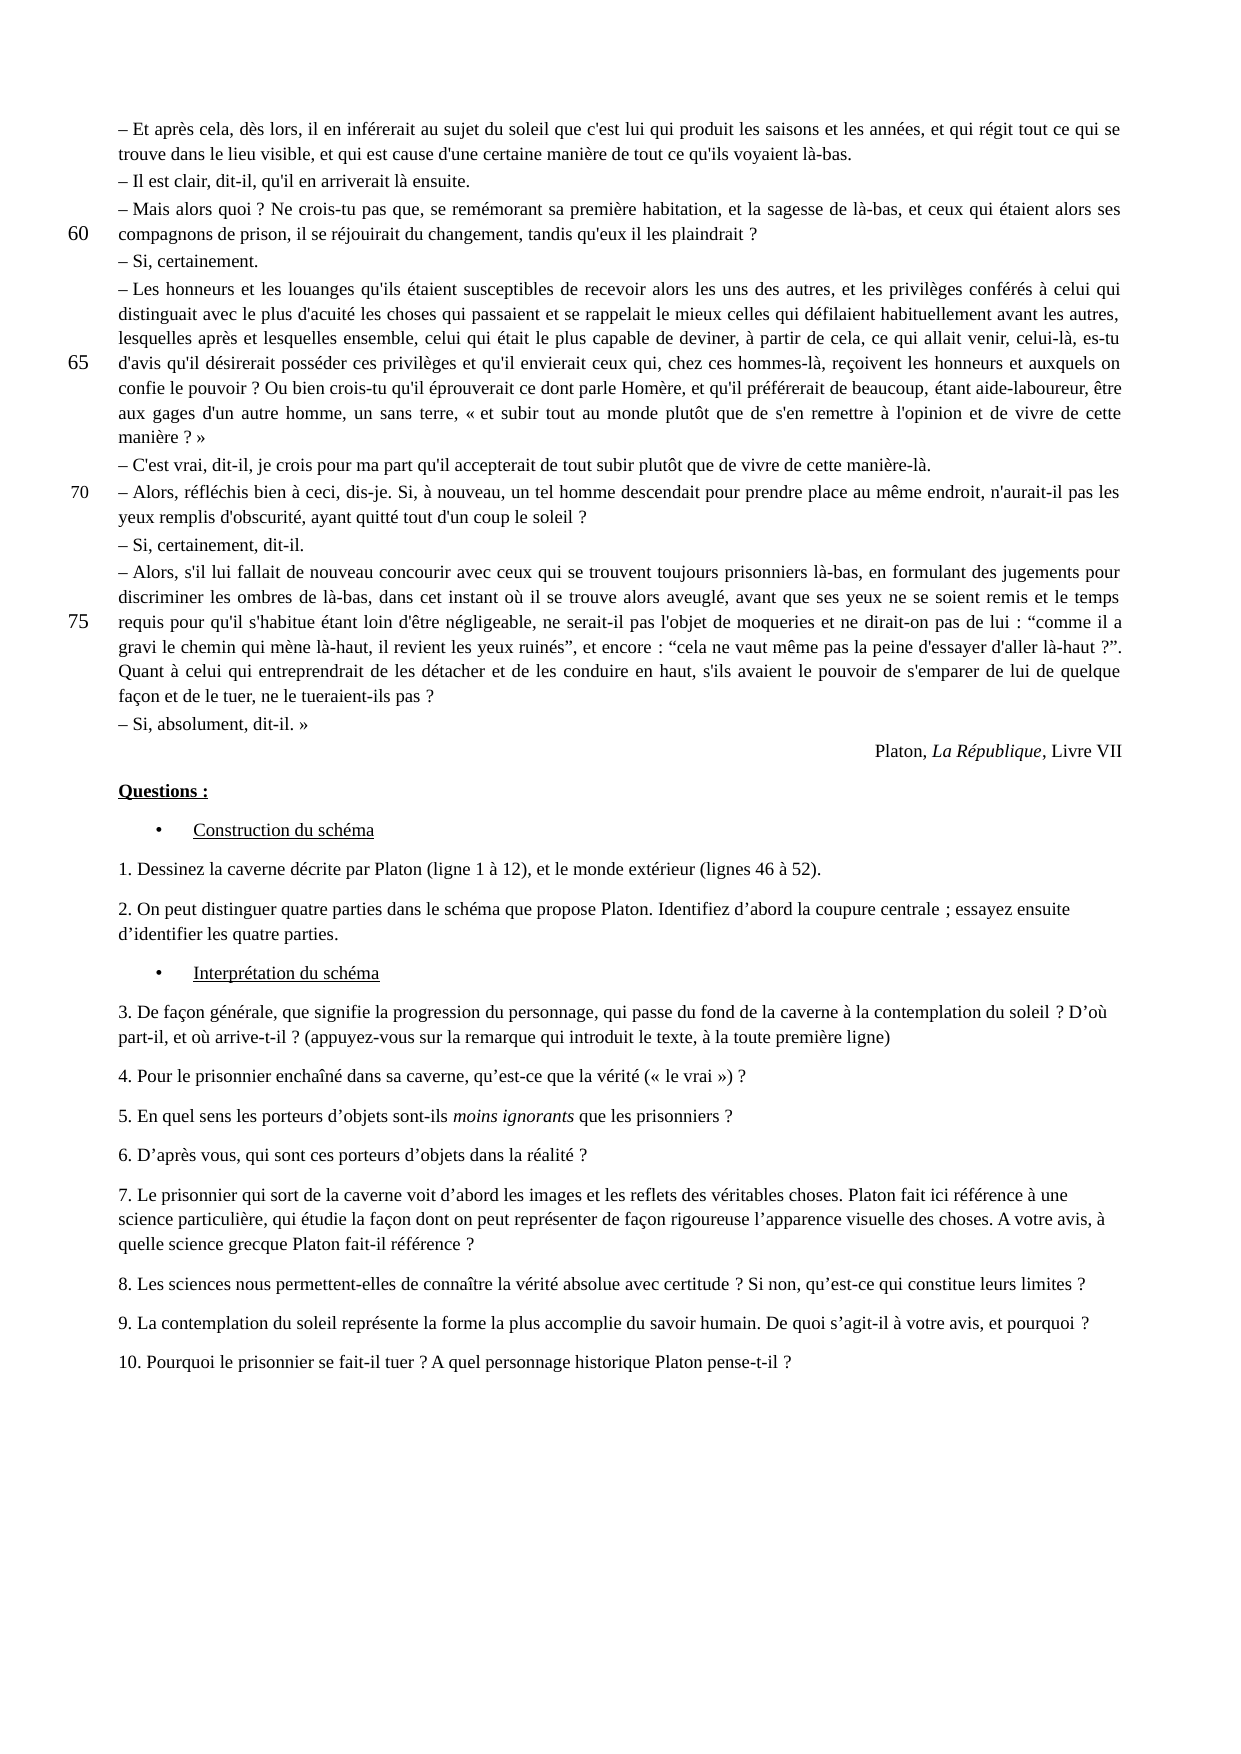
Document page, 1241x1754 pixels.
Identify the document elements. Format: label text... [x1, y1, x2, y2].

text 3. De façon générale, que signifie la progression du personnage, qui passe du fond de la caverne à la contemplation du soleil ? D’où part-il, et où arrive-t-il ? (appuyez-vous sur la remarque qui introduit le texte, à la toute première ligne) [118, 1001, 1122, 1048]
text 9. La contemplation du soleil représente la forme la plus accomplie du savoir humain. De quoi s’agit-il à votre avis, et pourquoi ? [118, 1312, 1122, 1333]
text – Les honneurs et les louanges qu'ils étaient susceptibles de recevoir alors les uns des autres, et les privilèges conférés à celui qui distinguait avec le plus d'acuité les choses qui passaient et se rappelait le mieux celles qui défilaient habituellement avant les autres, lesquelles après et lesquelles ensemble, celui qui était le plus capable de deviner, à partir de cela, ce qui allait venir, celui-là, es-tu d'avis qu'il désirerait posséder ces privilèges et qu'il envierait ceux qui, chez ces hommes-là, reçoivent les honneurs et auxquels on confie le pouvoir ? Ou bien crois-tu qu'il éprouverait ce dont parle Homère, et qu'il préférerait de beaucoup, étant aide-laboureur, être aux gages d'un autre homme, un sans terre, « et subir tout au monde plutôt que de s'en remettre à l'opinion et de vivre de cette manière ? » [118, 278, 1122, 448]
text – C'est vrai, dit-il, je crois pour ma part qu'il accepterait de tout subir plutôt que de vivre de cette manière-là. [118, 454, 1122, 476]
text 1. Dessinez la caverne décrite par Platon (ligne 1 à 12), et le monde extérieur (lignes 46 à 52). [118, 858, 1122, 880]
text – Si, certainement, dit-il. [118, 534, 1122, 555]
text – Mais alors quoi ? Ne crois-tu pas que, se remémorant sa première habitation, et la sagesse de là-bas, et ceux qui étaient alors ses compagnons de prison, il se réjouirait du changement, tandis qu'eux il les plaindrait ? [118, 198, 1122, 244]
list Construction du schéma [156, 819, 1122, 841]
text – Alors, réfléchis bien à ceci, dis-je. Si, à nouveau, un tel homme descendait pour prendre place au même endroit, n'aurait-il pas les yeux remplis d'obscurité, ayant quitté tout d'un coup le soleil ? [118, 481, 1122, 528]
text 6. D’après vous, qui sont ces porteurs d’objets dans la réalité ? [118, 1144, 1122, 1166]
text 8. Les sciences nous permettent-elles de connaître la vérité absolue avec certitude ? Si non, qu’est-ce qui constitue leurs limites ? [118, 1272, 1122, 1294]
text – Alors, s'il lui fallait de nouveau concourir avec ceux qui se trouvent toujours prisonniers là-bas, en formulant des jugements pour discriminer les ombres de là-bas, dans cet instant où il se trouve alors aveuglé, avant que ses yeux ne se soient remis et le temps requis pour qu'il s'habitue étant loin d'être négligeable, ne serait-il pas l'objet de moqueries et ne dirait-on pas de lui : “comme il a gravi le chemin qui mène là-haut, il revient les yeux ruinés”, et encore : “cela ne vaut même pas la peine d'essayer d'aller là-haut ?”. Quant à celui qui entreprendrait de les détacher et de les conduire en haut, s'ils avaient le pouvoir de s'emparer de lui de quelque façon et de le tuer, ne le tueraient-ils pas ? [118, 561, 1122, 707]
list Interprétation du schéma [156, 962, 1122, 983]
text – Et après cela, dès lors, il en inférerait au sujet du soleil que c'est lui qui produit les saisons et les années, et qui régit tout ce qui se trouve dans le lieu visible, et qui est cause d'une certaine manière de tout ce qu'ils voyaient là-bas. [118, 118, 1122, 164]
text 2. On peut distinguer quatre parties dans le schéma que propose Platon. Identifiez d’abord la coupure centrale ; essayez ensuite d’identifier les quatre parties. [118, 898, 1122, 944]
text 7. Le prisonnier qui sort de la caverne voit d’abord les images et les reflets des véritables choses. Platon fait ici référence à une science particulière, qui étudie la façon dont on peut représenter de façon rigoureuse l’apparence visuelle des choses. A votre avis, à quelle science grecque Platon fait-il référence ? [118, 1183, 1122, 1255]
text – Si, certainement. [118, 250, 1122, 272]
text – Il est clair, dit-il, qu'il en arriverait là ensuite. [118, 170, 1122, 192]
text 5. En quel sens les porteurs d’objets sont-ils moins ignorants que les prisonniers ? [118, 1105, 1122, 1126]
text – Si, absolument, dit-il. » [118, 713, 1122, 734]
text 10. Pourquoi le prisonnier se fait-il tuer ? A quel personnage historique Platon pense-t-il ? [118, 1351, 1122, 1373]
text 4. Pour le prisonnier enchaîné dans sa caverne, qu’est-ce que la vérité (« le vrai ») ? [118, 1065, 1122, 1087]
text Questions : [118, 779, 1122, 801]
text Platon, La République, Livre VII [118, 740, 1122, 762]
